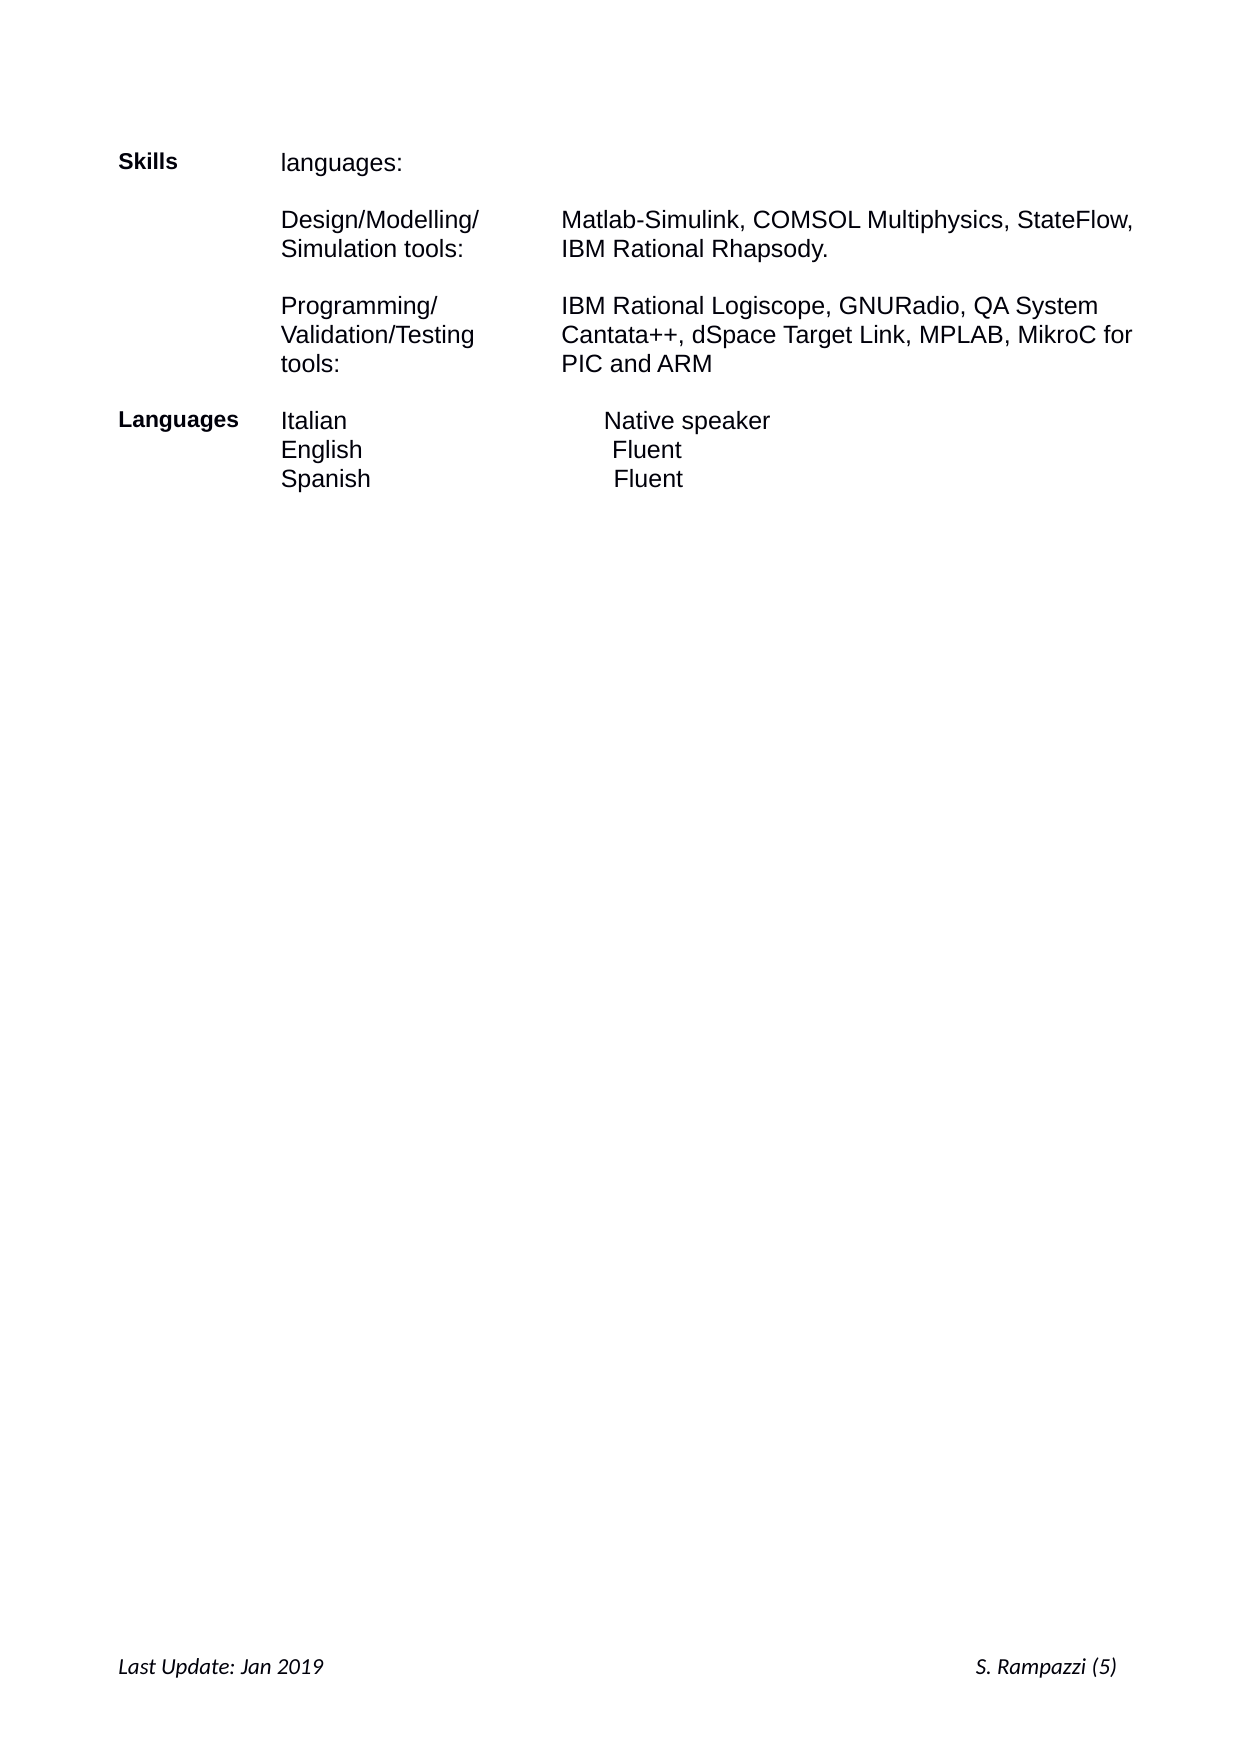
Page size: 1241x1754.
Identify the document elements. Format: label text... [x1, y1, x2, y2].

table_cell Languages [106, 406, 269, 493]
table_cell [269, 378, 951, 406]
table_cell Design/Modelling/ Simulation tools: [269, 205, 549, 291]
table_cell [951, 406, 1147, 493]
table_cell Matlab-Simulink, COMSOL Multiphysics, StateFlow, IBM Rational Rhapsody. [549, 205, 1147, 291]
table_cell Skills [106, 148, 269, 205]
table_cell [106, 205, 269, 291]
table_cell [951, 378, 1147, 406]
table_cell [106, 291, 269, 378]
table_cell [549, 148, 1147, 205]
table_cell Italian Native speaker English Fluent Spanish Fluent [269, 406, 951, 493]
table_cell Programming/ Validation/Testing tools: [269, 291, 549, 378]
table_cell IBM Rational Logiscope, GNURadio, QA System Cantata++, dSpace Target Link, MPLAB, MikroC for PIC and ARM [549, 291, 1147, 378]
table_cell [106, 378, 269, 406]
table_cell languages: [269, 148, 549, 205]
